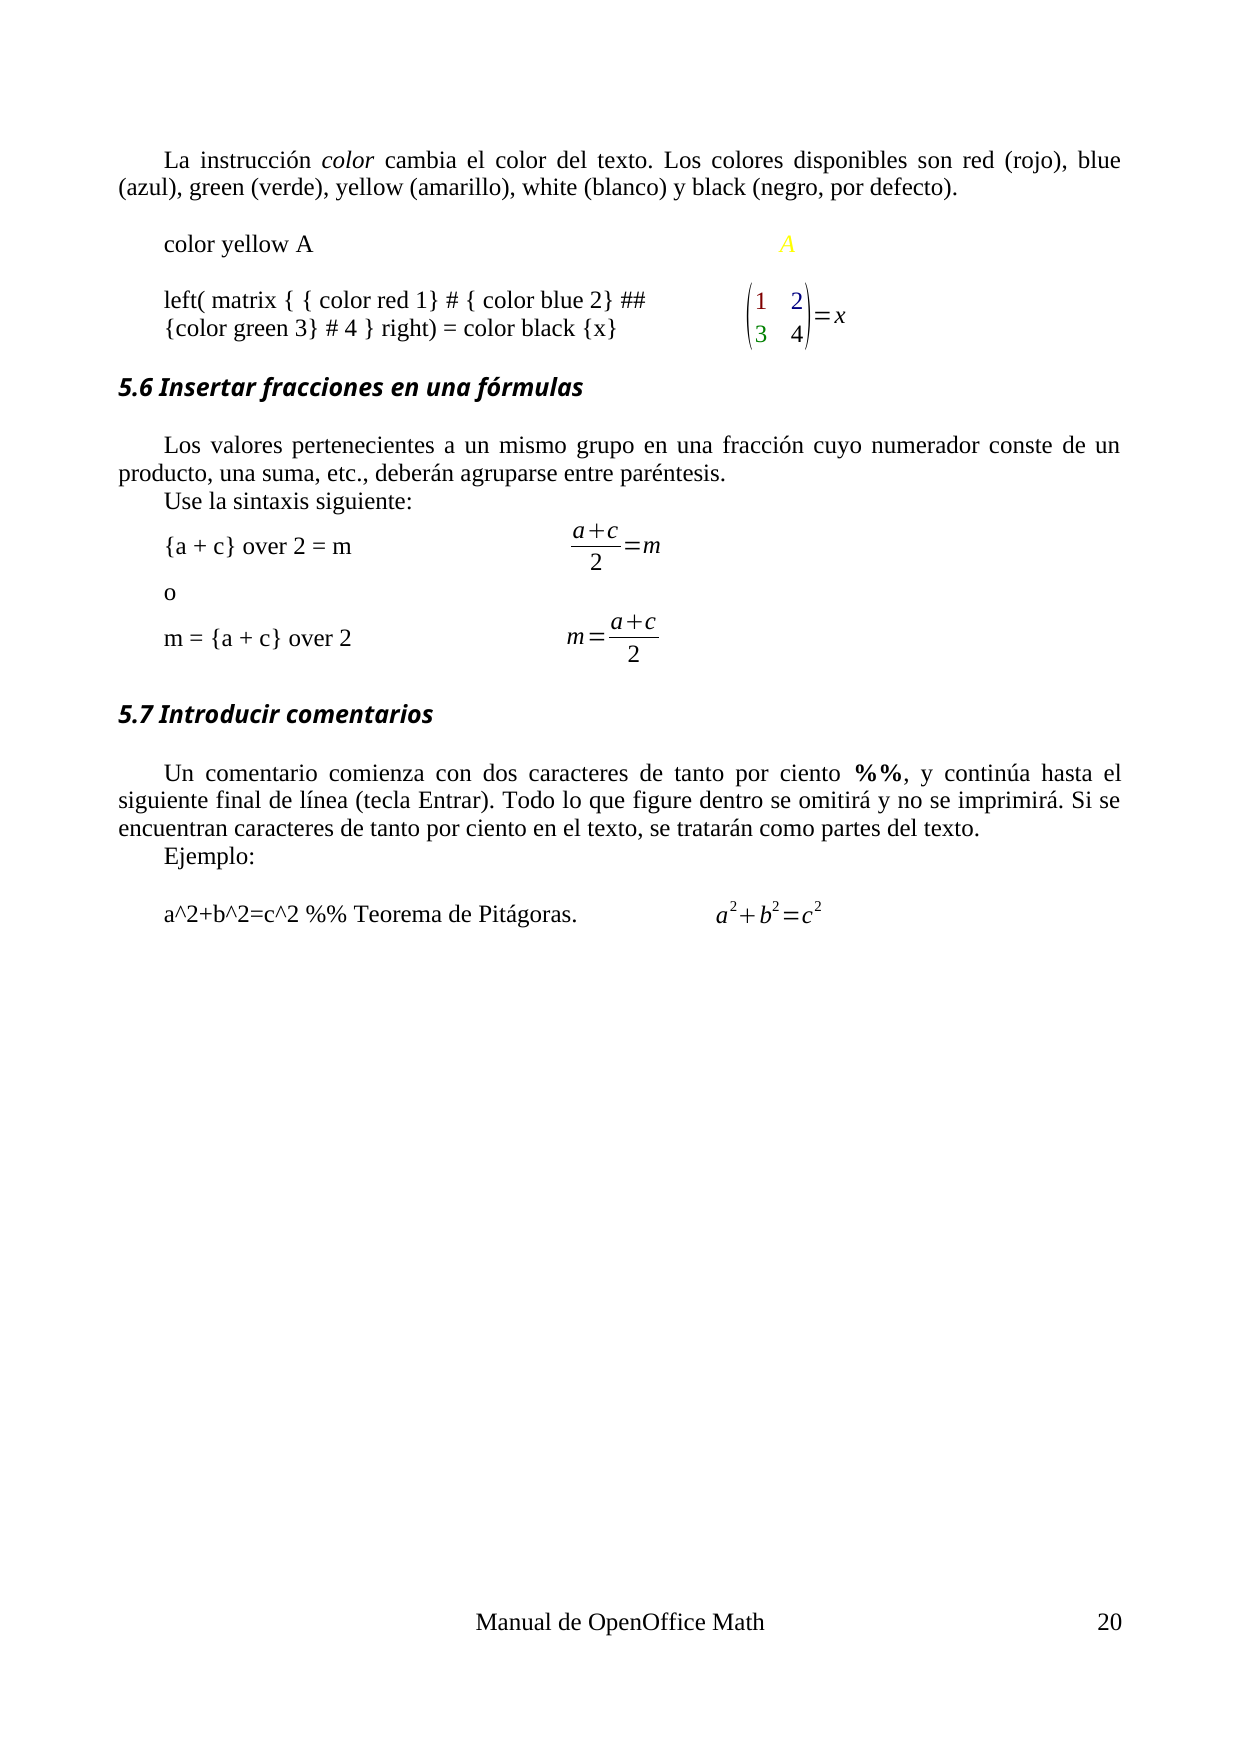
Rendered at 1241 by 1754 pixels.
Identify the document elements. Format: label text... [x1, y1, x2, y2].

text m = {a + c} over 2 [118, 606, 1122, 669]
text La instrucción color cambia el color del texto. Los colores disponibles son red (rojo), blue (azul), green (verde), yellow (amarillo), white (blanco) y black (negro, por defecto). [118, 146, 1122, 201]
text {color green 3} # 4 } right) = color black {x} [808, 314, 1122, 342]
text 5.6 Insertar fracciones en una fórmulas [118, 369, 1122, 404]
text color yellow A [118, 229, 1122, 259]
text Un comentario comienza con dos caracteres de tanto por ciento %%, y continúa hasta el siguiente final de línea (tecla Entrar). Todo lo que figure dentro se omitirá y no se imprimirá. Si se encuentran caracteres de tanto por ciento en el texto, se tratarán como partes del texto. [118, 759, 1122, 842]
text a^2+b^2=c^2 %% Teorema de Pitágoras. [118, 897, 1122, 930]
text Use la sintaxis siguiente: [118, 487, 1122, 514]
text left( matrix { { color red 1} # { color blue 2} ## [118, 286, 1122, 314]
text 5.7 Introducir comentarios [118, 697, 1122, 731]
text Ejemplo: [118, 842, 1122, 869]
text {a + c} over 2 = m [118, 514, 1122, 578]
text o [118, 578, 1122, 606]
text Los valores pertenecientes a un mismo grupo en una fracción cuyo numerador conste de un producto, una suma, etc., deberán agruparse entre paréntesis. [118, 431, 1122, 487]
text {color green 3} # 4 } right) = color black {x} [118, 314, 809, 342]
